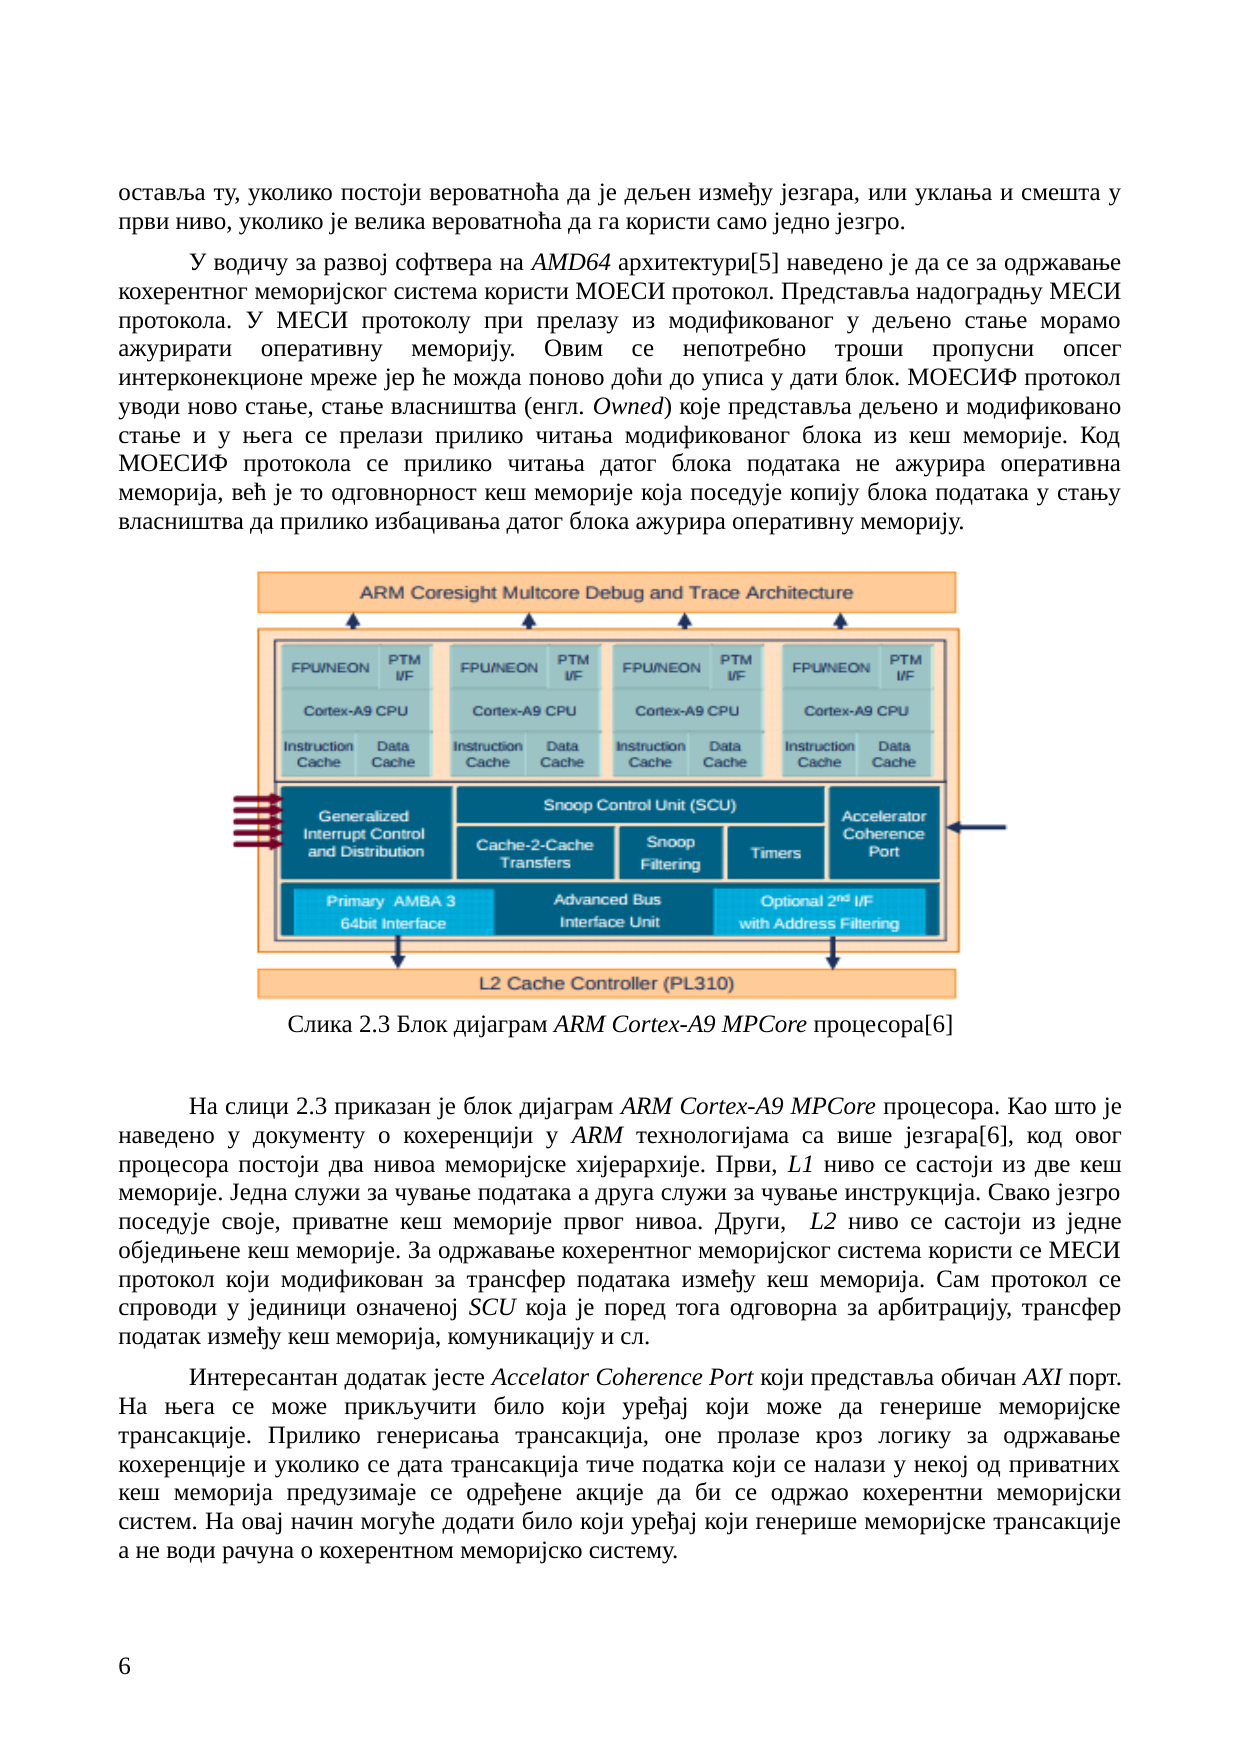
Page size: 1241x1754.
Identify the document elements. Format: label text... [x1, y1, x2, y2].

text У водичу за развој софтвера на AMD64 архитектури[5] наведено је да се за одржавање кохерентног меморијског система користи МОЕСИ протокол. Представља надоградњу МЕСИ протокола. У МЕСИ протоколу при прелазу из модификованог у дељено стање морамо ажурирати оперативну меморију. Овим се непотребно троши пропусни опсег интерконекционе мреже јер ће можда поново доћи до уписа у дати блок. МОЕСИФ протокол уводи ново стање, стање власништва (енгл. Owned) које представља дељено и модификовано стање и у њега се прелази прилико читања модификованог блока из кеш меморије. Код МОЕСИФ протокола се прилико читања датог блока података не ажурира оперативна меморија, већ је то одговнорност кеш меморије која поседује копију блока података у стању власништва да прилико избацивања датог блока ажурира оперативну меморију. [118, 247, 1122, 535]
text Интересантан додатак јесте Accelator Coherence Port који представља обичан AXI порт. На њега се може прикључити било који уређај који може да генерише меморијске трансакције. Прилико генерисања трансакција, оне пролазе кроз логику за одржавање кохеренције и уколико се дата трансакција тиче податка који се налази у некој од приватних кеш меморија предузимаје се одређене акције да би се одржао кохерентни меморијски систем. На овај начин могуће додати било који уређај који генерише меморијске трансакције а не води рачуна о кохерентном меморијско систему. [118, 1362, 1122, 1564]
picture [223, 559, 1017, 1009]
text Слика 2.3 Блок дијаграм ARM Cortex-A9 MPCore процесора[6] [223, 1009, 1017, 1037]
text оставља ту, уколико постоји вероватноћа да је дељен између језгара, или уклања и смешта у први ниво, уколико је велика вероватноћа да га користи само једно језгро. [118, 177, 1122, 235]
text На слици 2.3 приказан је блок дијаграм ARM Cortex-A9 MPCore процесора. Као што је наведено у документу о кохеренцији у ARM технологијама са више језгара[6], код овог процесора постоји два нивоа меморијске хијерархије. Први, L1 ниво се састоји из две кеш меморије. Једна служи за чување података а друга служи за чување инструкција. Свако језгро поседује своје, приватне кеш меморије првог нивоа. Други, L2 ниво се састоји из једне обједињене кеш меморије. За одржавање кохерентног меморијског система користи се МЕСИ протокол који модификован за трансфер података између кеш меморија. Сам протокол се спроводи у јединици означеној SCU која је поред тога одговорна за арбитрацију, трансфер податак између кеш меморија, комуникацију и сл. [118, 1091, 1122, 1350]
